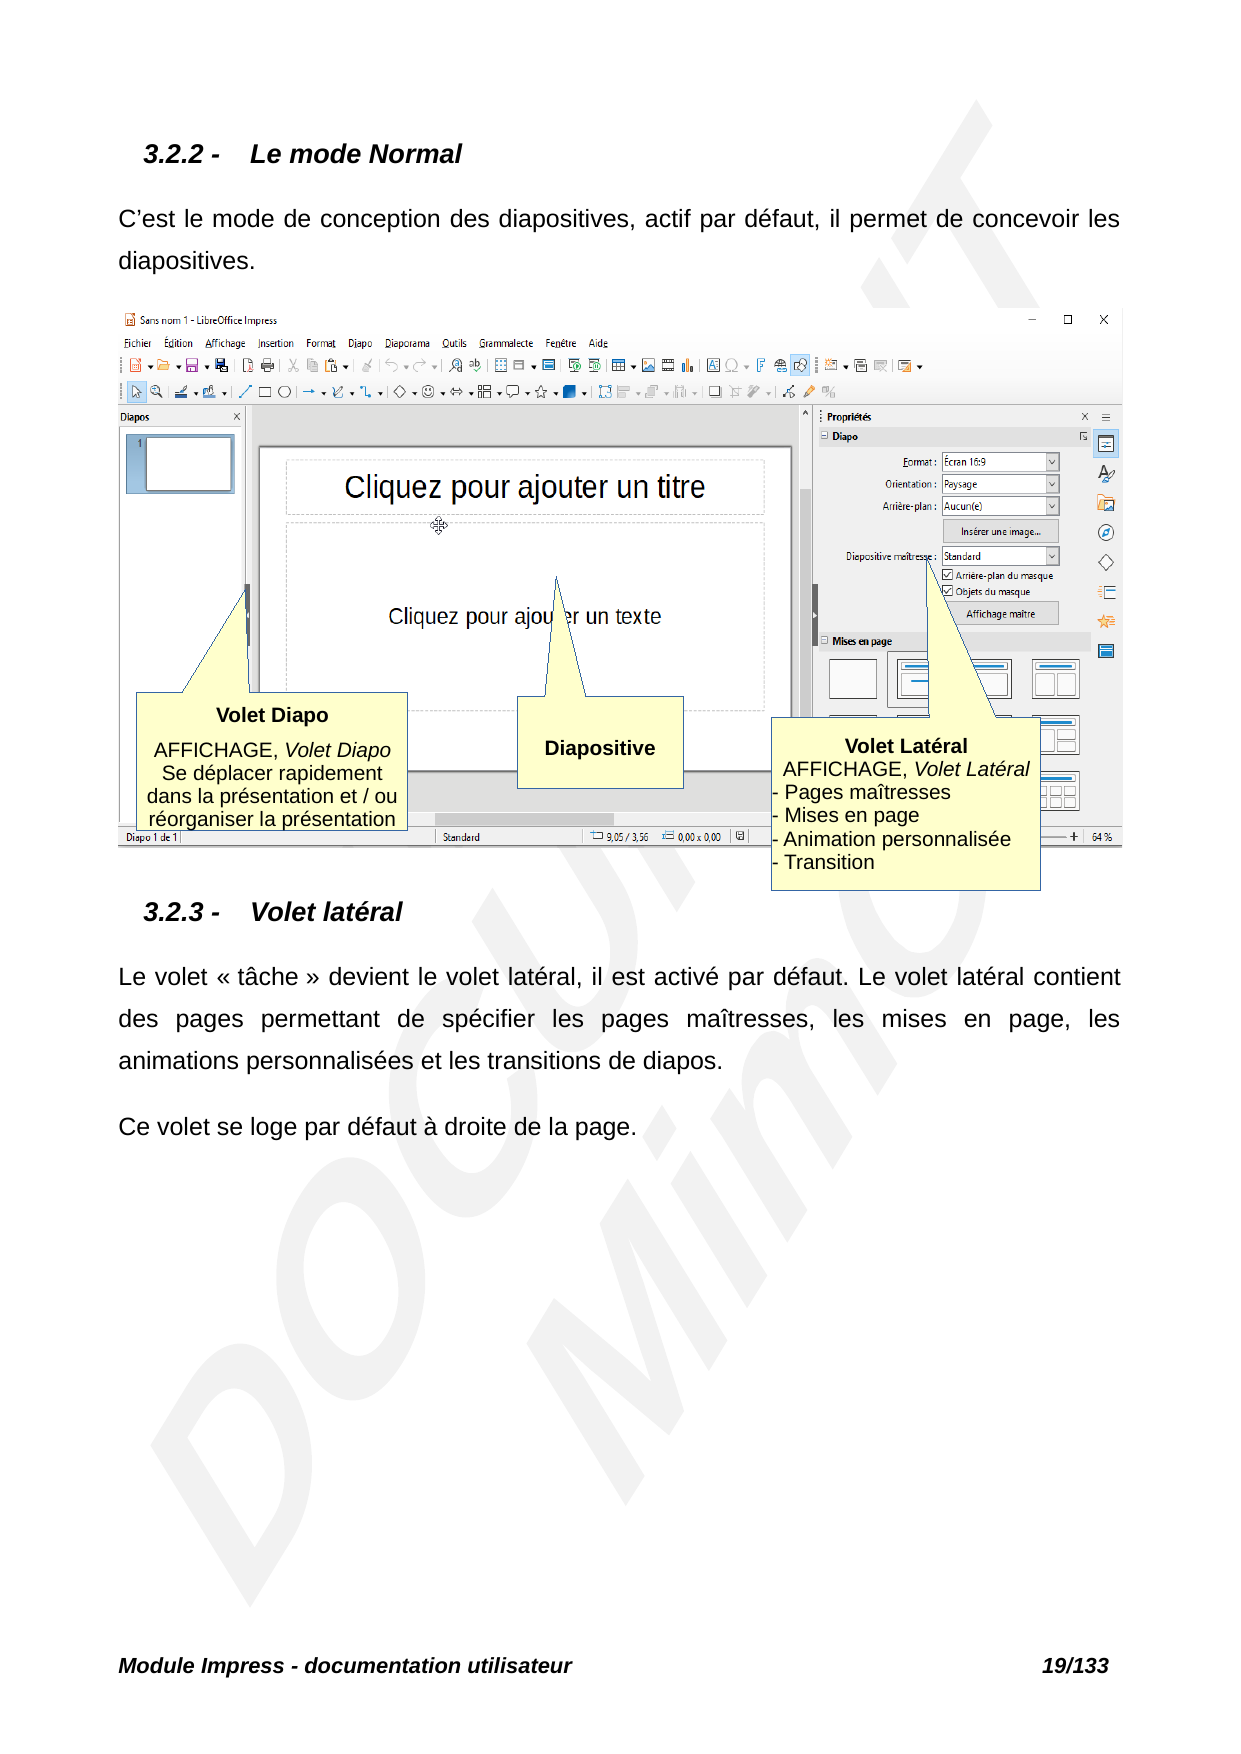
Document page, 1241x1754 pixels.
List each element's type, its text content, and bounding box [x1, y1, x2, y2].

text Ce volet se loge par défaut à droite de la page. [118, 1112, 1122, 1140]
text Le volet « tâche » devient le volet latéral, il est activé par défaut. Le volet latéral contient des pages permettant de spécifier les pages maîtresses, les mises en page, les animations personnalisées et les transitions de diapos. [118, 963, 1122, 1075]
text C’est le mode de conception des diapositives, actif par défaut, il permet de concevoir les diapositives. [118, 205, 1122, 275]
subtitle Volet latéral [143, 897, 1122, 927]
picture [118, 308, 1123, 848]
subtitle Le mode Normal [143, 139, 1122, 169]
